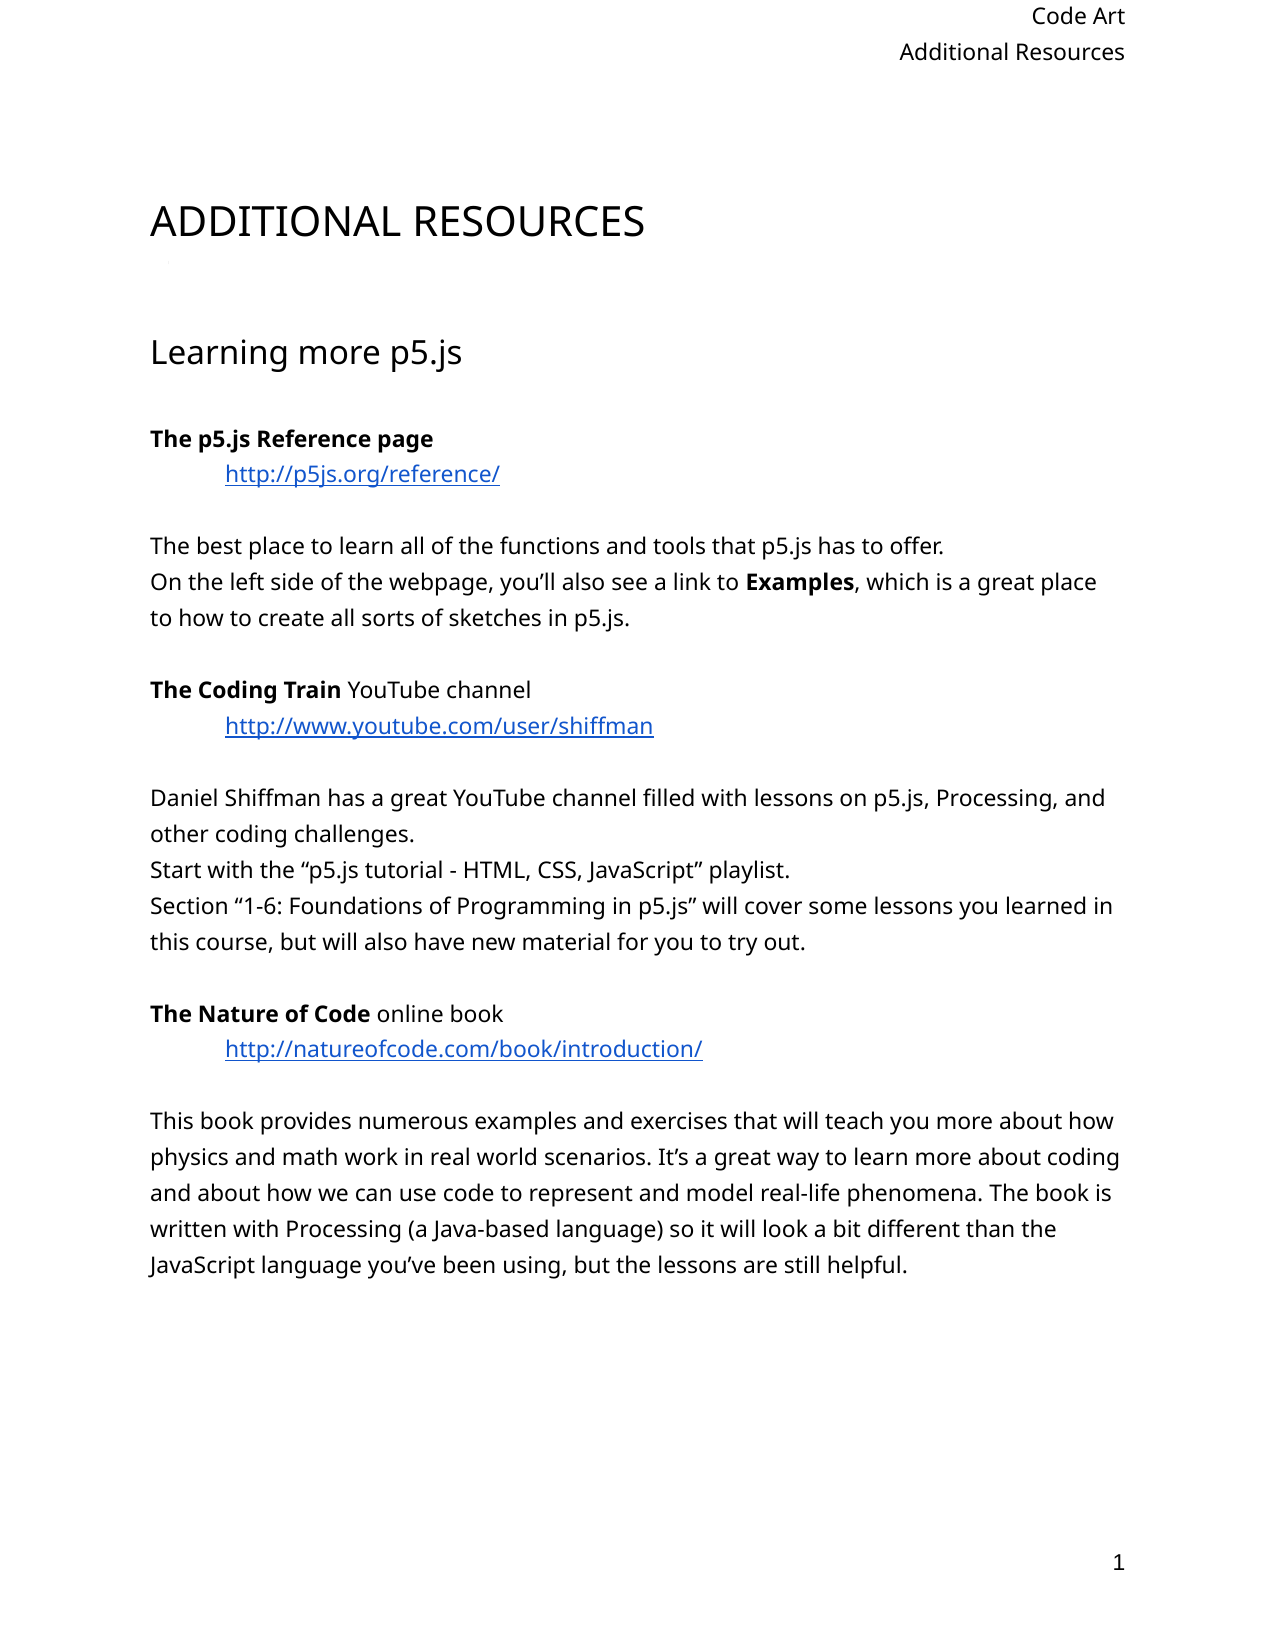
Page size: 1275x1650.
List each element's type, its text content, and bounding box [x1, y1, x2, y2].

subtitle Learning more p5.js [150, 329, 1125, 374]
text The Coding Train YouTube channel [150, 674, 1125, 705]
text The Nature of Code online book [150, 997, 1125, 1029]
text This book provides numerous examples and exercises that will teach you more about how physics and math work in real world scenarios. It’s a great way to learn more about coding and about how we can use code to represent and model real-life phenomena. The book is written with Processing (a Java-based language) so it will look a bit different than the JavaScript language you’ve been using, but the lessons are still helpful. [150, 1105, 1125, 1280]
text http://natureofcode.com/book/introduction/ [150, 1033, 1125, 1065]
text The p5.js Reference page http://p5js.org/reference/ [150, 422, 1125, 490]
text Start with the “p5.js tutorial - HTML, CSS, JavaScript” playlist. [150, 854, 1125, 885]
subtitle ADDITIONAL RESOURCES [150, 192, 1125, 248]
text Section “1-6: Foundations of Programming in p5.js” will cover some lessons you learned in this course, but will also have new material for you to try out. [150, 890, 1125, 957]
text http://www.youtube.com/user/shiffman [150, 710, 1125, 741]
text Daniel Shiffman has a great YouTube channel filled with lessons on p5.js, Processing, and other coding challenges. [150, 782, 1125, 849]
text The best place to learn all of the functions and tools that p5.js has to offer. [150, 530, 1125, 562]
text On the left side of the webpage, you’ll also see a link to Examples, which is a great place to how to create all sorts of sketches in p5.js. [150, 566, 1125, 633]
